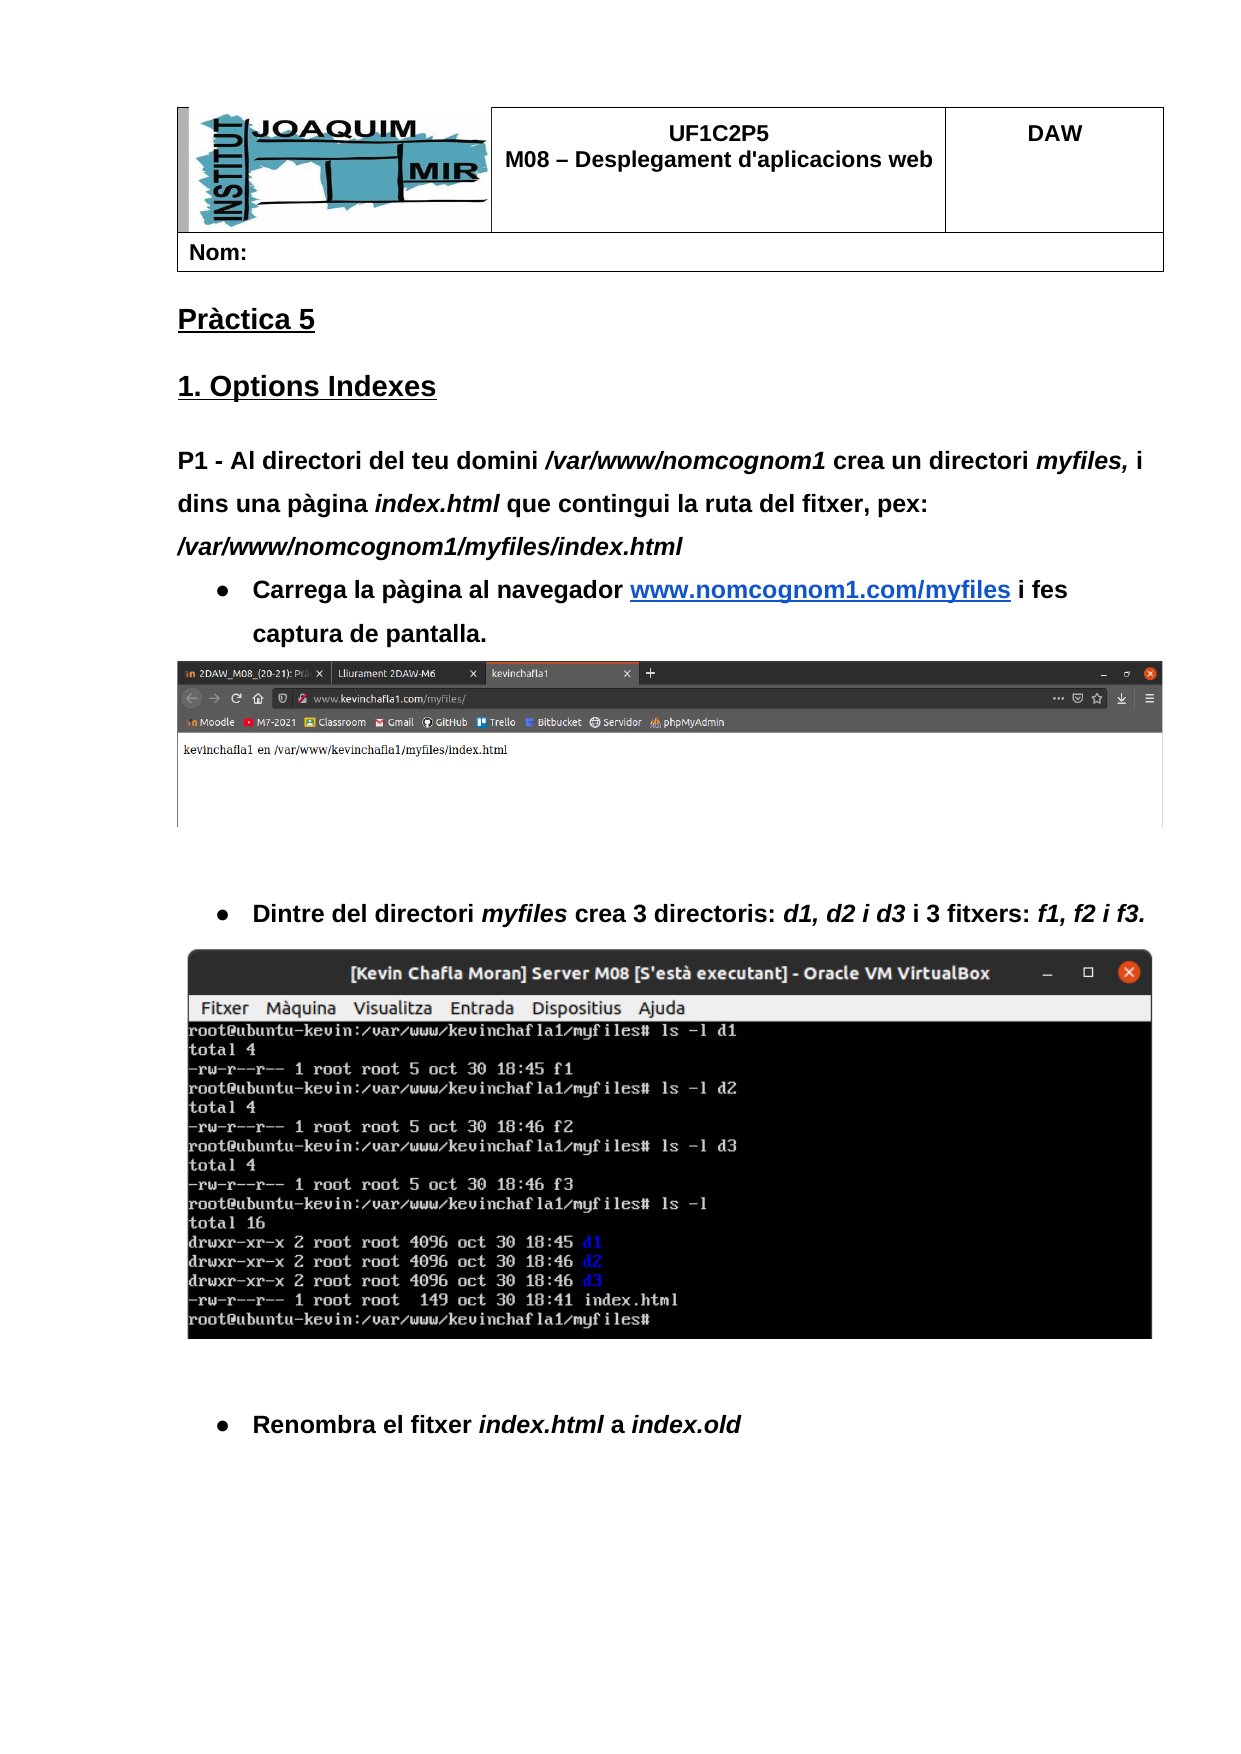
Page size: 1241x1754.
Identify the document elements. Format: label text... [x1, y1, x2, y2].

text 1. Options Indexes [177, 369, 1162, 403]
text Pràctica 5 [177, 302, 1162, 336]
list Carrega la pàgina al navegador www.nomcognom1.com/myfiles i fes captura de pantalla. [215, 576, 1162, 647]
text P1 - Al directori del teu domini /var/www/nomcognom1 crea un directori myfiles, i dins una pàgina index.html que contingui la ruta del fitxer, pex: /var/www/nomcognom1/myfiles/index.html [177, 446, 1162, 561]
picture [177, 941, 1163, 1339]
list Renombra el fitxer index.html a index.old [215, 1410, 1162, 1439]
picture [188, 107, 492, 232]
list Dintre del directori myfiles crea 3 directoris: d1, d2 i d3 i 3 fitxers: f1, f2 i f3. [215, 899, 1162, 927]
